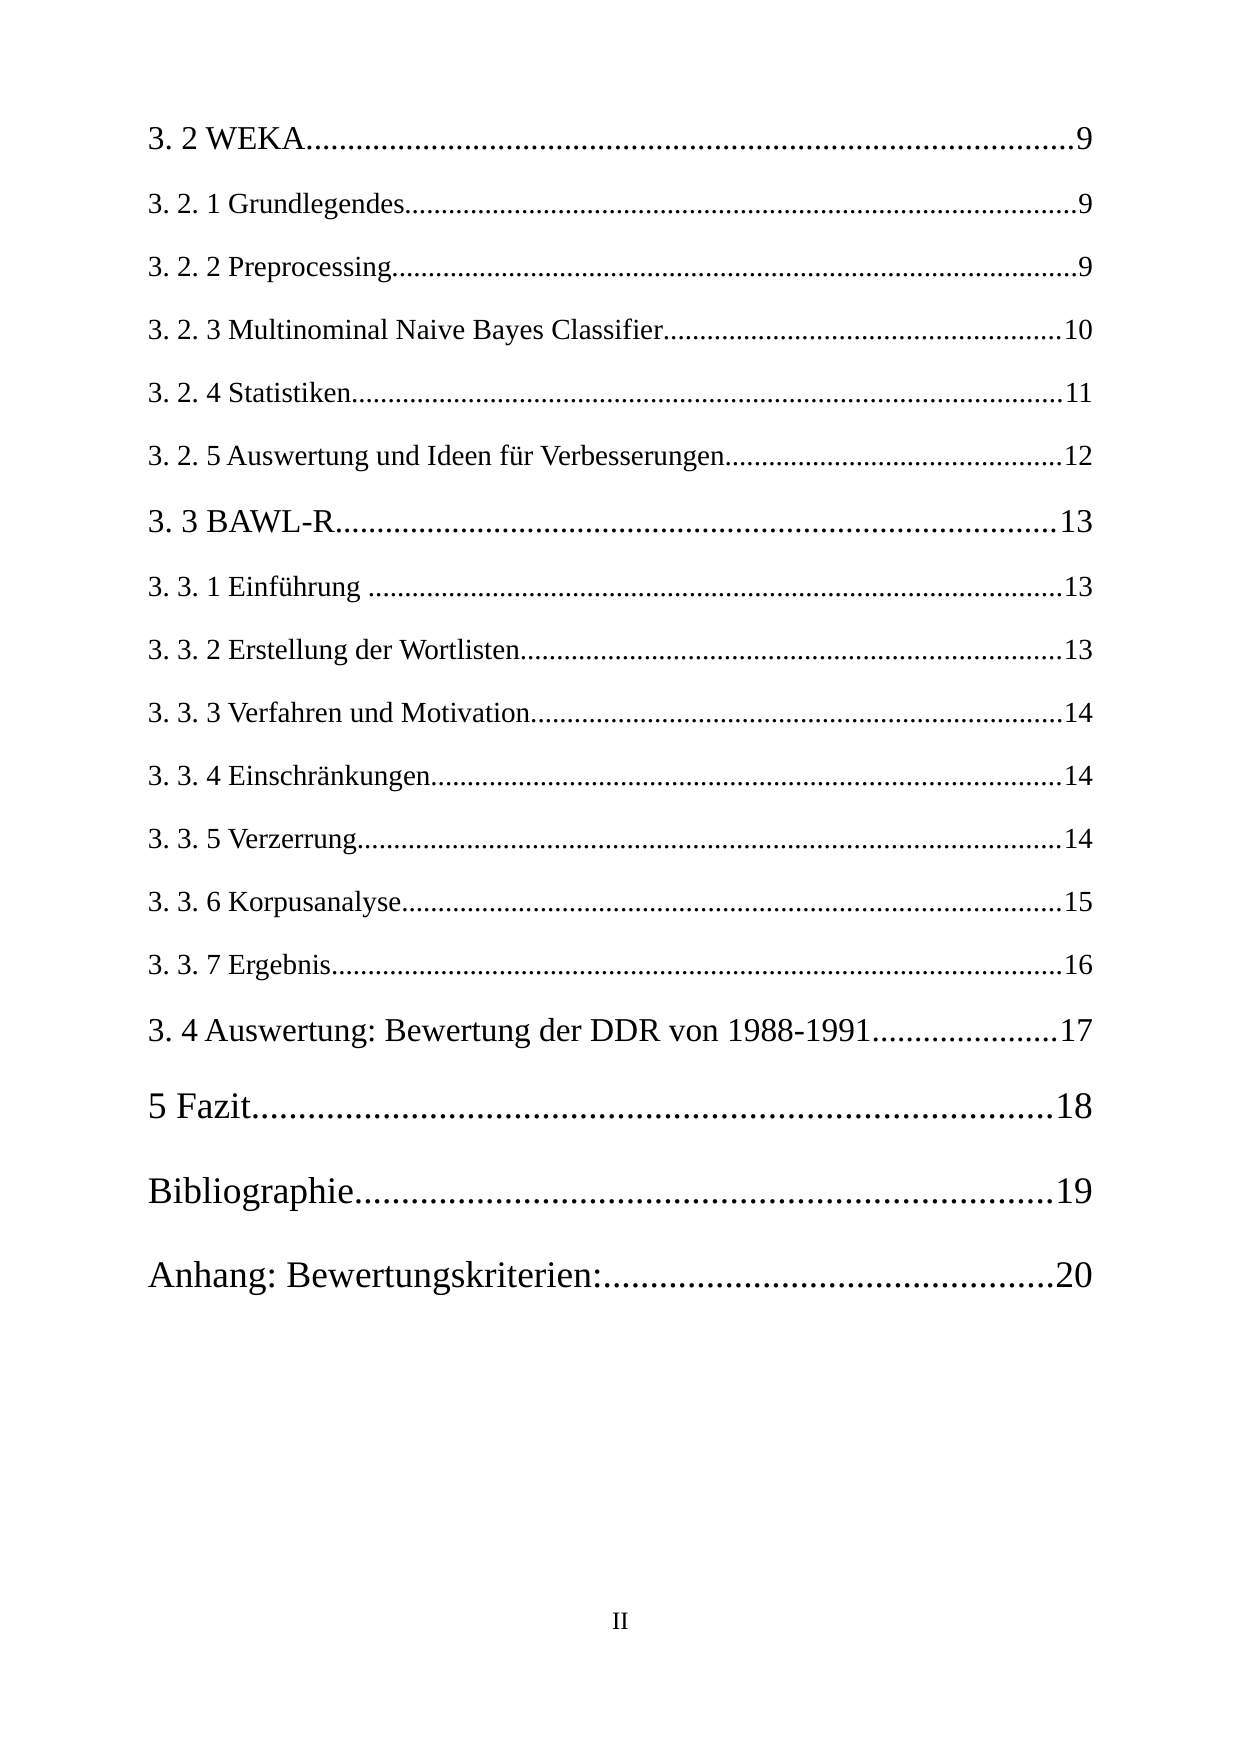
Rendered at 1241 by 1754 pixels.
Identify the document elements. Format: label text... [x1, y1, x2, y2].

text 3. 3. 5 Verzerrung 14 [148, 821, 1093, 854]
text 5 Fazit 18 [148, 1084, 1093, 1127]
text 3. 3. 3 Verfahren und Motivation 14 [148, 695, 1093, 728]
text 3. 3. 7 Ergebnis 16 [148, 947, 1093, 981]
text 3. 3. 2 Erstellung der Wortlisten 13 [148, 632, 1093, 665]
text 3. 3. 1 Einführung 13 [148, 569, 1093, 602]
text 3. 4 Auswertung: Bewertung der DDR von 1988-1991 17 [148, 1010, 1093, 1048]
text 3. 2. 1 Grundlegendes 9 [148, 186, 1093, 219]
text Anhang: Bewertungskriterien: 20 [148, 1253, 1093, 1296]
text 3. 2. 3 Multinominal Naive Bayes Classifier 10 [148, 312, 1093, 346]
text 3. 2. 2 Preprocessing 9 [148, 249, 1093, 282]
text 3. 2. 5 Auswertung und Ideen für Verbesserungen 12 [148, 438, 1093, 472]
text 3. 3. 4 Einschränkungen 14 [148, 758, 1093, 791]
text 3. 2. 4 Statistiken 11 [148, 375, 1093, 408]
text 3. 3 BAWL-R 13 [148, 501, 1093, 539]
text 3. 3. 6 Korpusanalyse 15 [148, 884, 1093, 917]
text 3. 2 WEKA 9 [148, 118, 1093, 156]
text Bibliographie 19 [148, 1168, 1093, 1211]
